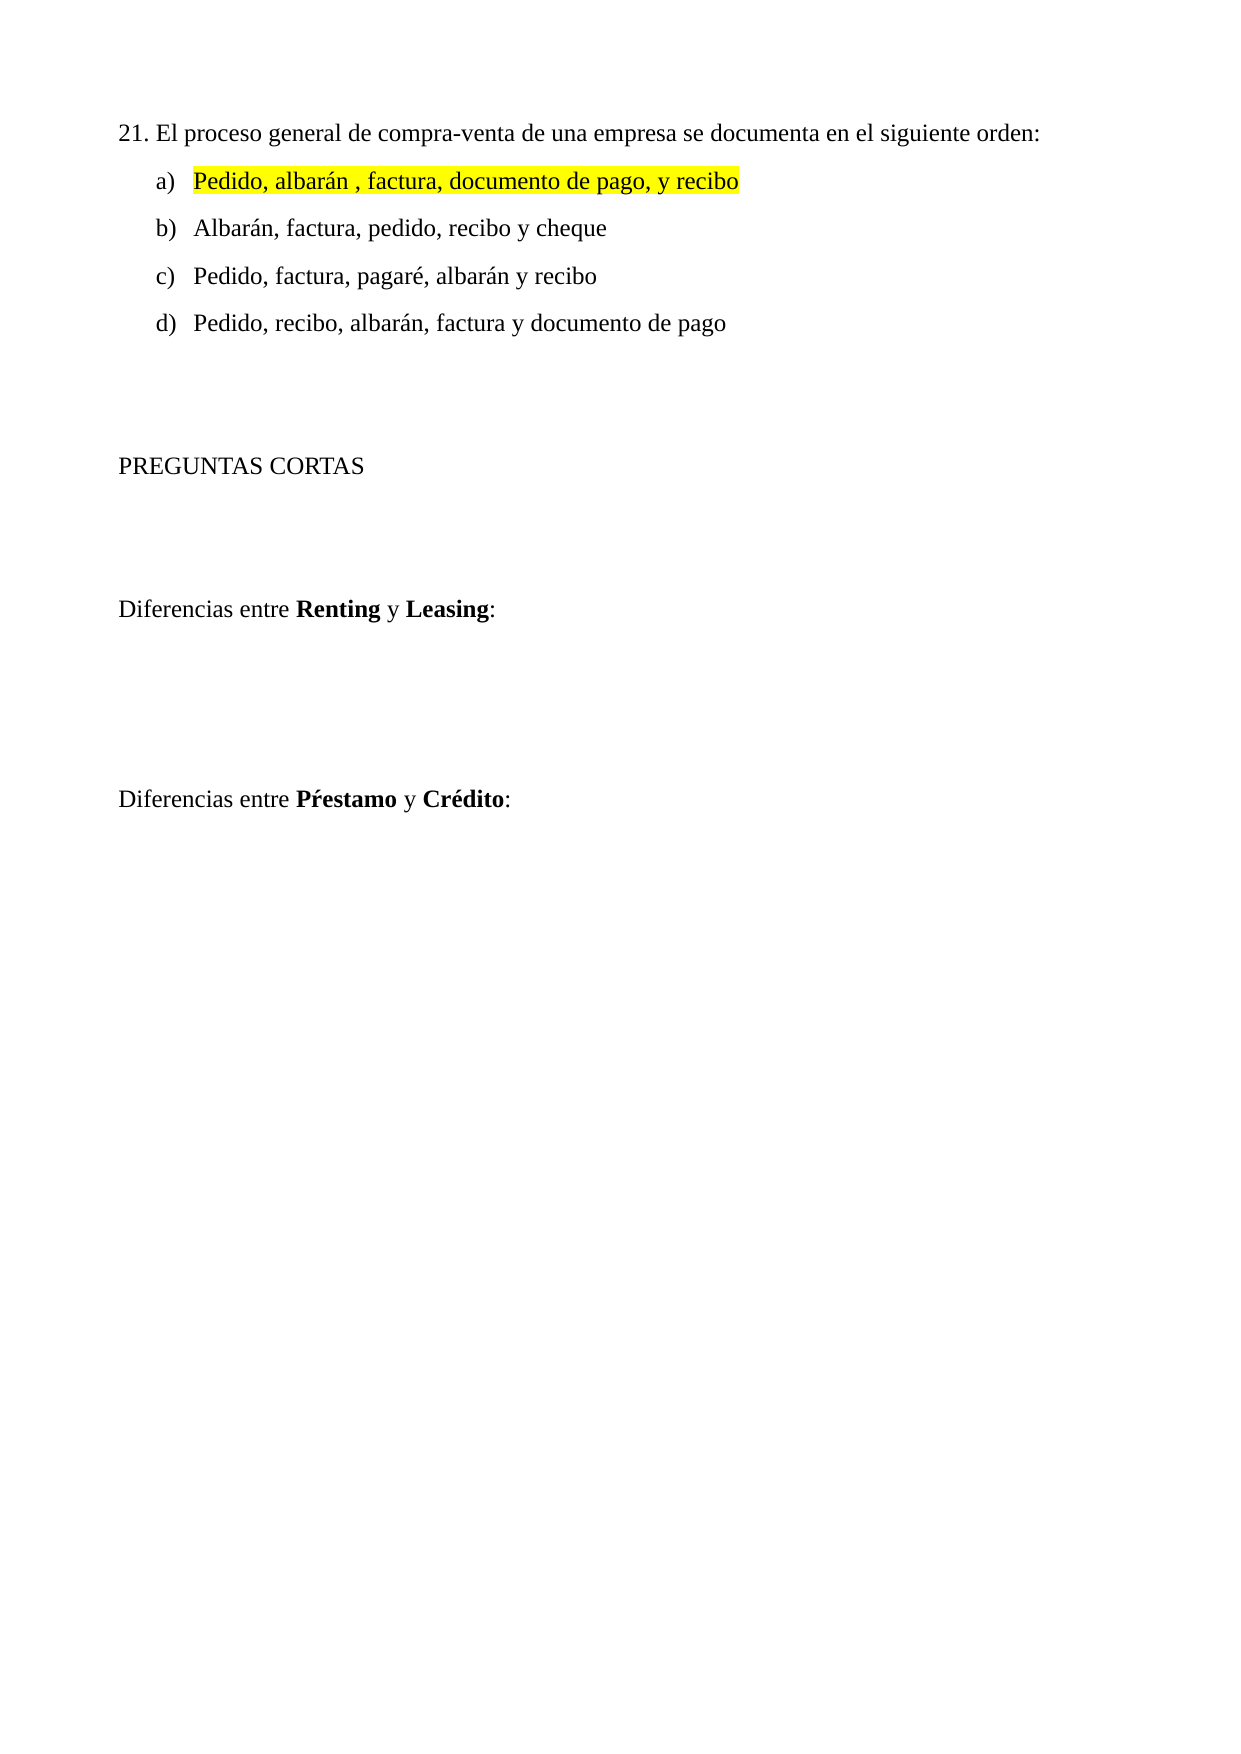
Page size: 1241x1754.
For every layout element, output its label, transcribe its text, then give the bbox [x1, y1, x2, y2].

list Albarán, factura, pedido, recibo y cheque [156, 213, 1122, 242]
list Pedido, albarán , factura, documento de pago, y recibo [156, 166, 1122, 194]
list Pedido, recibo, albarán, factura y documento de pago [156, 308, 1122, 337]
text PREGUNTAS CORTAS [118, 451, 1122, 480]
list Pedido, factura, pagaré, albarán y recibo [156, 261, 1122, 290]
text Diferencias entre Pŕestamo y Crédito: [118, 784, 1122, 813]
text Diferencias entre Renting y Leasing: [118, 594, 1122, 623]
list El proceso general de compra-venta de una empresa se documenta en el siguiente orden: [118, 118, 1122, 147]
